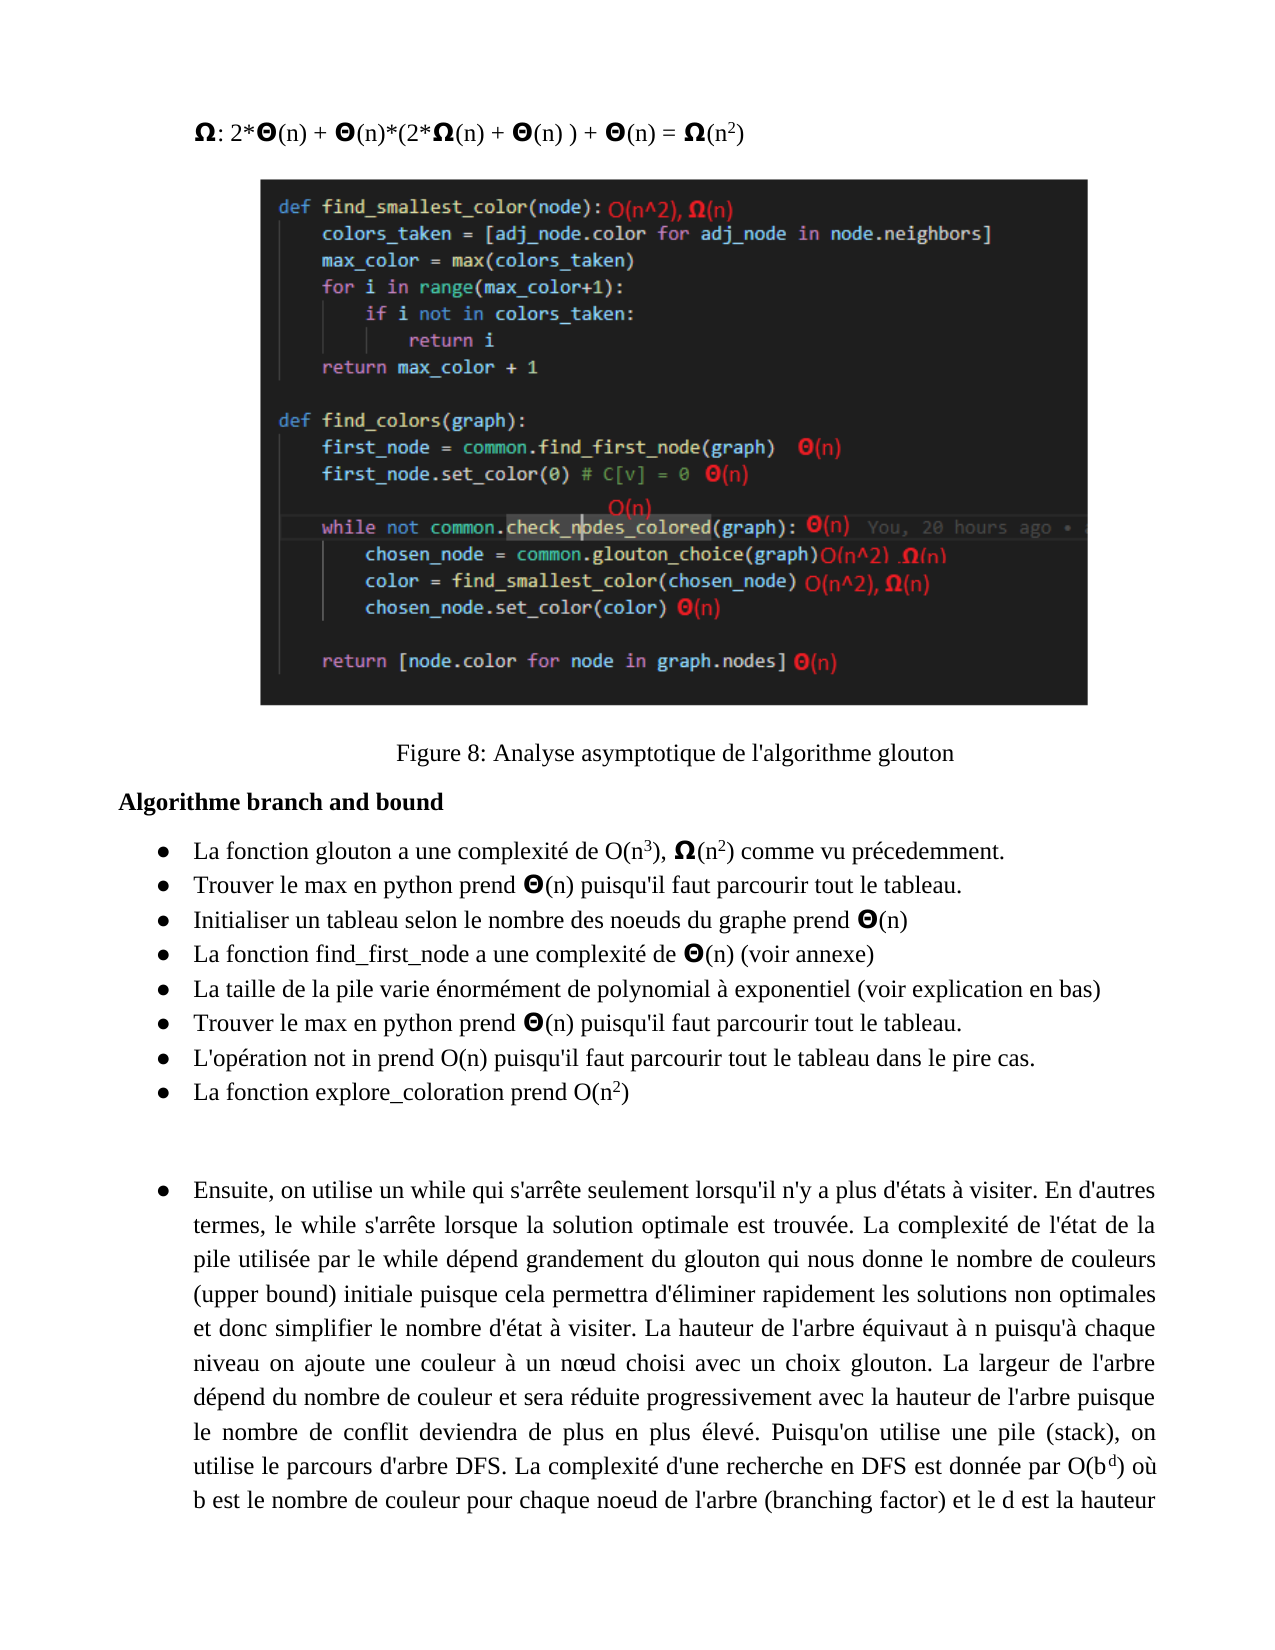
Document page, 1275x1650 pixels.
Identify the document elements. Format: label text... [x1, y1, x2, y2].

list La fonction glouton a une complexité de O(n3), 𝝮(n2) comme vu précedemment. [156, 836, 1157, 864]
list Trouver le max en python prend 𝝝(n) puisqu'il faut parcourir tout le tableau. [156, 1008, 1157, 1037]
list Initialiser un tableau selon le nombre des noeuds du graphe prend 𝝝(n) [156, 905, 1157, 933]
list La taille de la pile varie énormément de polynomial à exponentiel (voir explication en bas) [156, 974, 1157, 1002]
list L'opération not in prend O(n) puisqu'il faut parcourir tout le tableau dans le pire cas. [156, 1043, 1157, 1071]
list La fonction explore_coloration prend O(n2) [156, 1077, 1157, 1106]
list Trouver le max en python prend 𝝝(n) puisqu'il faut parcourir tout le tableau. [156, 870, 1157, 899]
list La fonction find_first_node a une complexité de 𝝝(n) (voir annexe) [156, 939, 1157, 968]
text Algorithme branch and bound [118, 787, 1157, 816]
list Ensuite, on utilise un while qui s'arrête seulement lorsqu'il n'y a plus d'états à visiter. En d'autres termes, le while s'arrête lorsque la solution optimale est trouvée. La complexité de l'état de la pile utilisée par le while dépend grandement du glouton qui nous donne le nombre de couleurs (upper bound) initiale puisque cela permettra d'éliminer rapidement les solutions non optimales et donc simplifier le nombre d'état à visiter. La hauteur de l'arbre équivaut à n puisqu'à chaque niveau on ajoute une couleur à un nœud choisi avec un choix glouton. La largeur de l'arbre dépend du nombre de couleur et sera réduite progressivement avec la hauteur de l'arbre puisque le nombre de conflit deviendra de plus en plus élevé. Puisqu'on utilise une pile (stack), on utilise le parcours d'arbre DFS. La complexité d'une recherche en DFS est donnée par O(bd) où b est le nombre de couleur pour chaque noeud de l'arbre (branching factor) et le d est la hauteur [156, 1175, 1157, 1514]
text Figure 8: Analyse asymptotique de l'algorithme glouton [193, 738, 1157, 766]
text 𝝮: 2*𝝝(n) + 𝝝(n)*(2*𝝮(n) + 𝝝(n) ) + 𝝝(n) = 𝝮(n2) [193, 118, 1157, 147]
